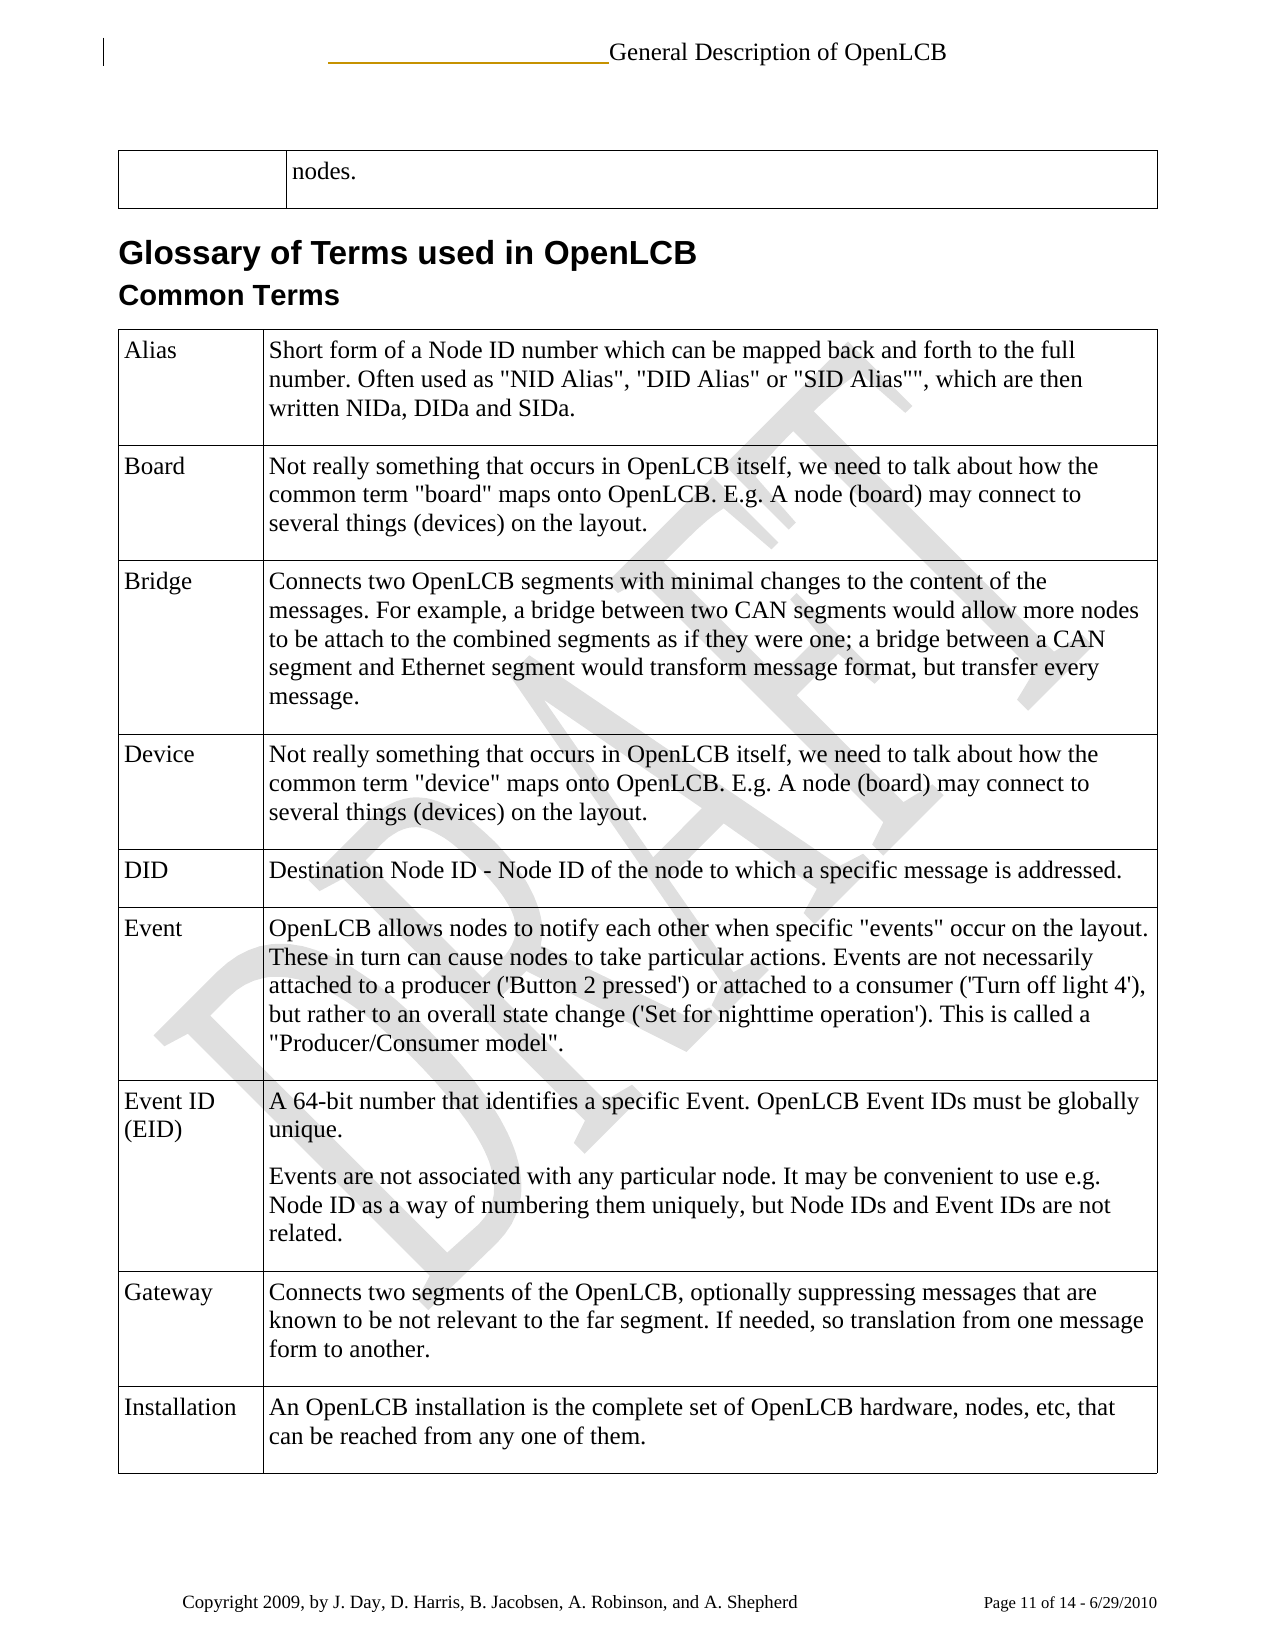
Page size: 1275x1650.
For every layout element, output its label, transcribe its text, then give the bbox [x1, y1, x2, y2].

table_cell Connects two segments of the OpenLCB, optionally suppressing messages that are known to be not relevant to the far segment. If needed, so translation from one message form to another. [264, 1272, 1157, 1386]
table_cell Not really something that occurs in OpenLCB itself, we need to talk about how the common term "device" maps onto OpenLCB. E.g. A node (board) may connect to several things (devices) on the layout. [838, 735, 1157, 849]
subtitle Glossary of Terms used in OpenLCB [118, 233, 1157, 272]
table_cell Not really something that occurs in OpenLCB itself, we need to talk about how the common term "device" maps onto OpenLCB. E.g. A node (board) may connect to several things (devices) on the layout. [569, 735, 701, 849]
table_cell OpenLCB allows nodes to notify each other when specific "events" occur on the layout. These in turn can cause nodes to take particular actions. Events are not necessarily attached to a producer ('Button 2 pressed') or attached to a consumer ('Turn off light 4'), but rather to an overall state change ('Set for nighttime operation'). This is called a "Producer/Consumer model". [264, 977, 432, 1080]
table_cell Gateway [119, 1272, 263, 1386]
table_cell An OpenLCB installation is the complete set of OpenLCB hardware, nodes, etc, that can be reached from any one of them. [264, 1387, 1157, 1473]
table_cell Not really something that occurs in OpenLCB itself, we need to talk about how the common term "board" maps onto OpenLCB. E.g. A node (board) may connect to several things (devices) on the layout. [850, 446, 1157, 560]
table_cell Destination Node ID - Node ID of the node to which a specific message is addressed. [670, 850, 816, 907]
table_cell Event [119, 908, 263, 1080]
table_cell Destination Node ID - Node ID of the node to which a specific message is addressed. [818, 850, 1157, 907]
table_cell Not really something that occurs in OpenLCB itself, we need to talk about how the common term "board" maps onto OpenLCB. E.g. A node (board) may connect to several things (devices) on the layout. [264, 446, 921, 560]
table_cell Connects two OpenLCB segments with minimal changes to the content of the messages. For example, a bridge between two CAN segments would allow more nodes to be attach to the combined segments as if they were one; a bridge between a CAN segment and Ethernet segment would transform message format, but transfer every message. [264, 561, 793, 733]
table_cell A 64-bit number that identifies a specific Event. OpenLCB Event IDs must be globally unique. Events are not associated with any particular node. It may be convenient to use e.g. Node ID as a way of numbering them uniquely, but Node IDs and Event IDs are not related. [264, 1111, 424, 1271]
table_header Alias [119, 330, 263, 445]
table_cell Not really something that occurs in OpenLCB itself, we need to talk about how the common term "device" maps onto OpenLCB. E.g. A node (board) may connect to several things (devices) on the layout. [264, 735, 628, 849]
table_cell DID [119, 850, 263, 907]
table_cell OpenLCB allows nodes to notify each other when specific "events" occur on the layout. These in turn can cause nodes to take particular actions. Events are not necessarily attached to a producer ('Button 2 pressed') or attached to a consumer ('Turn off light 4'), but rather to an overall state change ('Set for nighttime operation'). This is called a "Producer/Consumer model". [502, 908, 1157, 1080]
table_cell A 64-bit number that identifies a specific Event. OpenLCB Event IDs must be globally unique. Events are not associated with any particular node. It may be convenient to use e.g. Node ID as a way of numbering them uniquely, but Node IDs and Event IDs are not related. [470, 1081, 1157, 1271]
subtitle Common Terms [118, 278, 1157, 312]
table_cell A 64-bit number that identifies a specific Event. OpenLCB Event IDs must be globally unique. Events are not associated with any particular node. It may be convenient to use e.g. Node ID as a way of numbering them uniquely, but Node IDs and Event IDs are not related. [277, 1081, 494, 1251]
table_cell nodes. [287, 151, 1157, 208]
table_header Short form of a Node ID number which can be mapped back and forth to the full number. Often used as "NID Alias", "DID Alias" or "SID Alias"", which are then written NIDa, DIDa and SIDa. [264, 330, 1157, 445]
table_cell Device [119, 735, 263, 849]
table_cell Event ID (EID) [119, 1081, 263, 1271]
table_cell Bridge [119, 561, 263, 733]
table_cell [119, 151, 286, 208]
table_cell Destination Node ID - Node ID of the node to which a specific message is addressed. [264, 850, 370, 907]
table_cell Board [119, 446, 263, 560]
table_cell Not really something that occurs in OpenLCB itself, we need to talk about how the common term "device" maps onto OpenLCB. E.g. A node (board) may connect to several things (devices) on the layout. [649, 735, 882, 849]
table_cell Connects two OpenLCB segments with minimal changes to the content of the messages. For example, a bridge between two CAN segments would allow more nodes to be attach to the combined segments as if they were one; a bridge between a CAN segment and Ethernet segment would transform message format, but transfer every message. [665, 561, 1157, 733]
table_cell Destination Node ID - Node ID of the node to which a specific message is addressed. [504, 850, 668, 907]
table_cell OpenLCB allows nodes to notify each other when specific "events" occur on the layout. These in turn can cause nodes to take particular actions. Events are not necessarily attached to a producer ('Button 2 pressed') or attached to a consumer ('Turn off light 4'), but rather to an overall state change ('Set for nighttime operation'). This is called a "Producer/Consumer model". [539, 908, 721, 1017]
table_cell OpenLCB allows nodes to notify each other when specific "events" occur on the layout. These in turn can cause nodes to take particular actions. Events are not necessarily attached to a producer ('Button 2 pressed') or attached to a consumer ('Turn off light 4'), but rather to an overall state change ('Set for nighttime operation'). This is called a "Producer/Consumer model". [264, 908, 543, 1080]
table_cell Destination Node ID - Node ID of the node to which a specific message is addressed. [366, 850, 508, 907]
table_cell Installation [119, 1387, 263, 1473]
